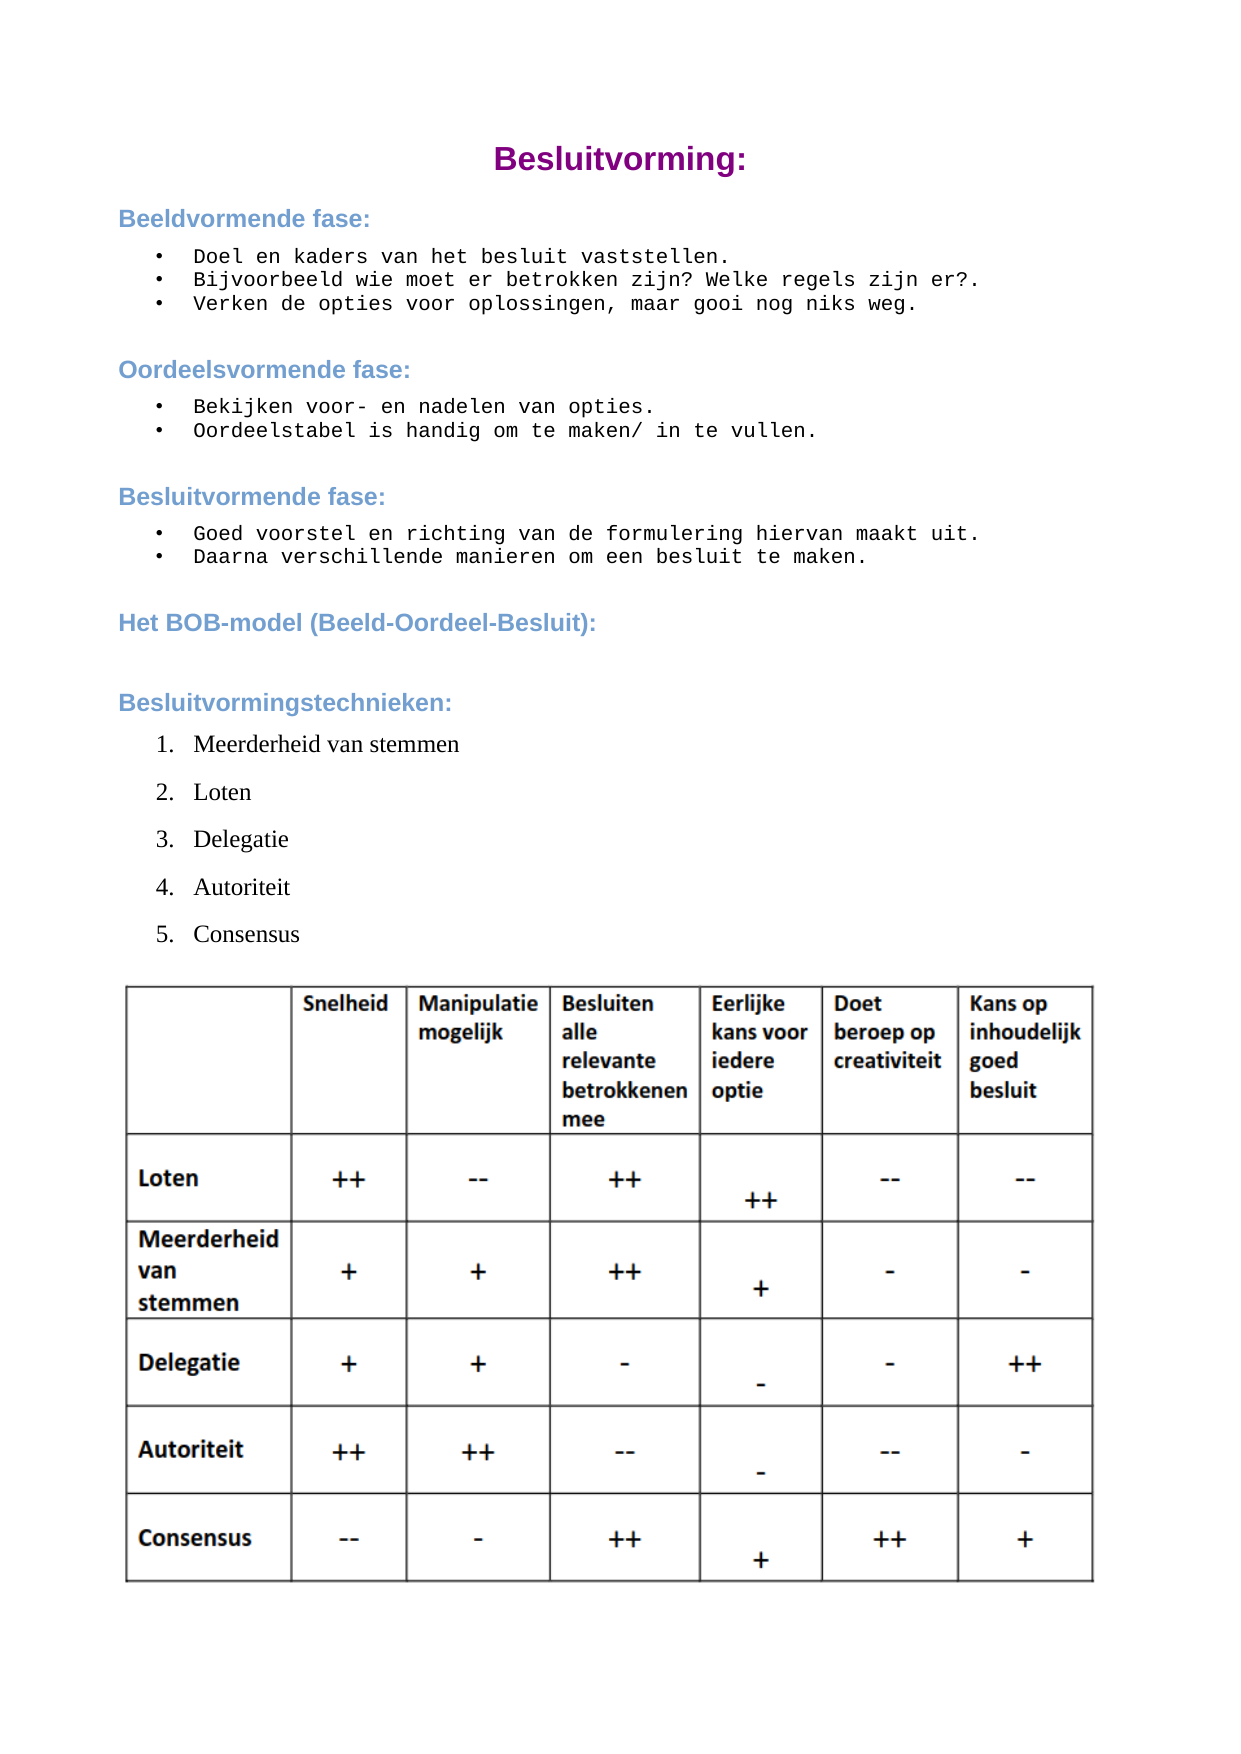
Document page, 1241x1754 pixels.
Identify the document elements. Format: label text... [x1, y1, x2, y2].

list Bekijken voor- en nadelen van opties. [156, 396, 1122, 420]
list Loten [156, 777, 1122, 806]
list Goed voorstel en richting van de formulering hiervan maakt uit. [156, 523, 1122, 547]
list Daarna verschillende manieren om een besluit te maken. [156, 547, 1122, 570]
picture [110, 976, 1115, 1583]
subtitle Besluitvorming: [118, 139, 1122, 177]
subtitle Oordeelsvormende fase: [118, 355, 1122, 384]
list Oordeelstabel is handig om te maken/ in te vullen. [156, 420, 1122, 443]
list Autoriteit [156, 872, 1122, 901]
list Bijvoorbeeld wie moet er betrokken zijn? Welke regels zijn er?. [156, 269, 1122, 293]
list Consensus [156, 919, 1122, 948]
subtitle Besluitvormingstechnieken: [118, 688, 1122, 717]
list Delegatie [156, 824, 1122, 853]
subtitle Besluitvormende fase: [118, 482, 1122, 510]
subtitle Beeldvormende fase: [118, 204, 1122, 233]
subtitle Het BOB-model (Beeld-Oordeel-Besluit): [118, 608, 1122, 637]
list Meerderheid van stemmen [156, 729, 1122, 758]
list Verken de opties voor oplossingen, maar gooi nog niks weg. [156, 293, 1122, 317]
list Doel en kaders van het besluit vaststellen. [156, 246, 1122, 269]
